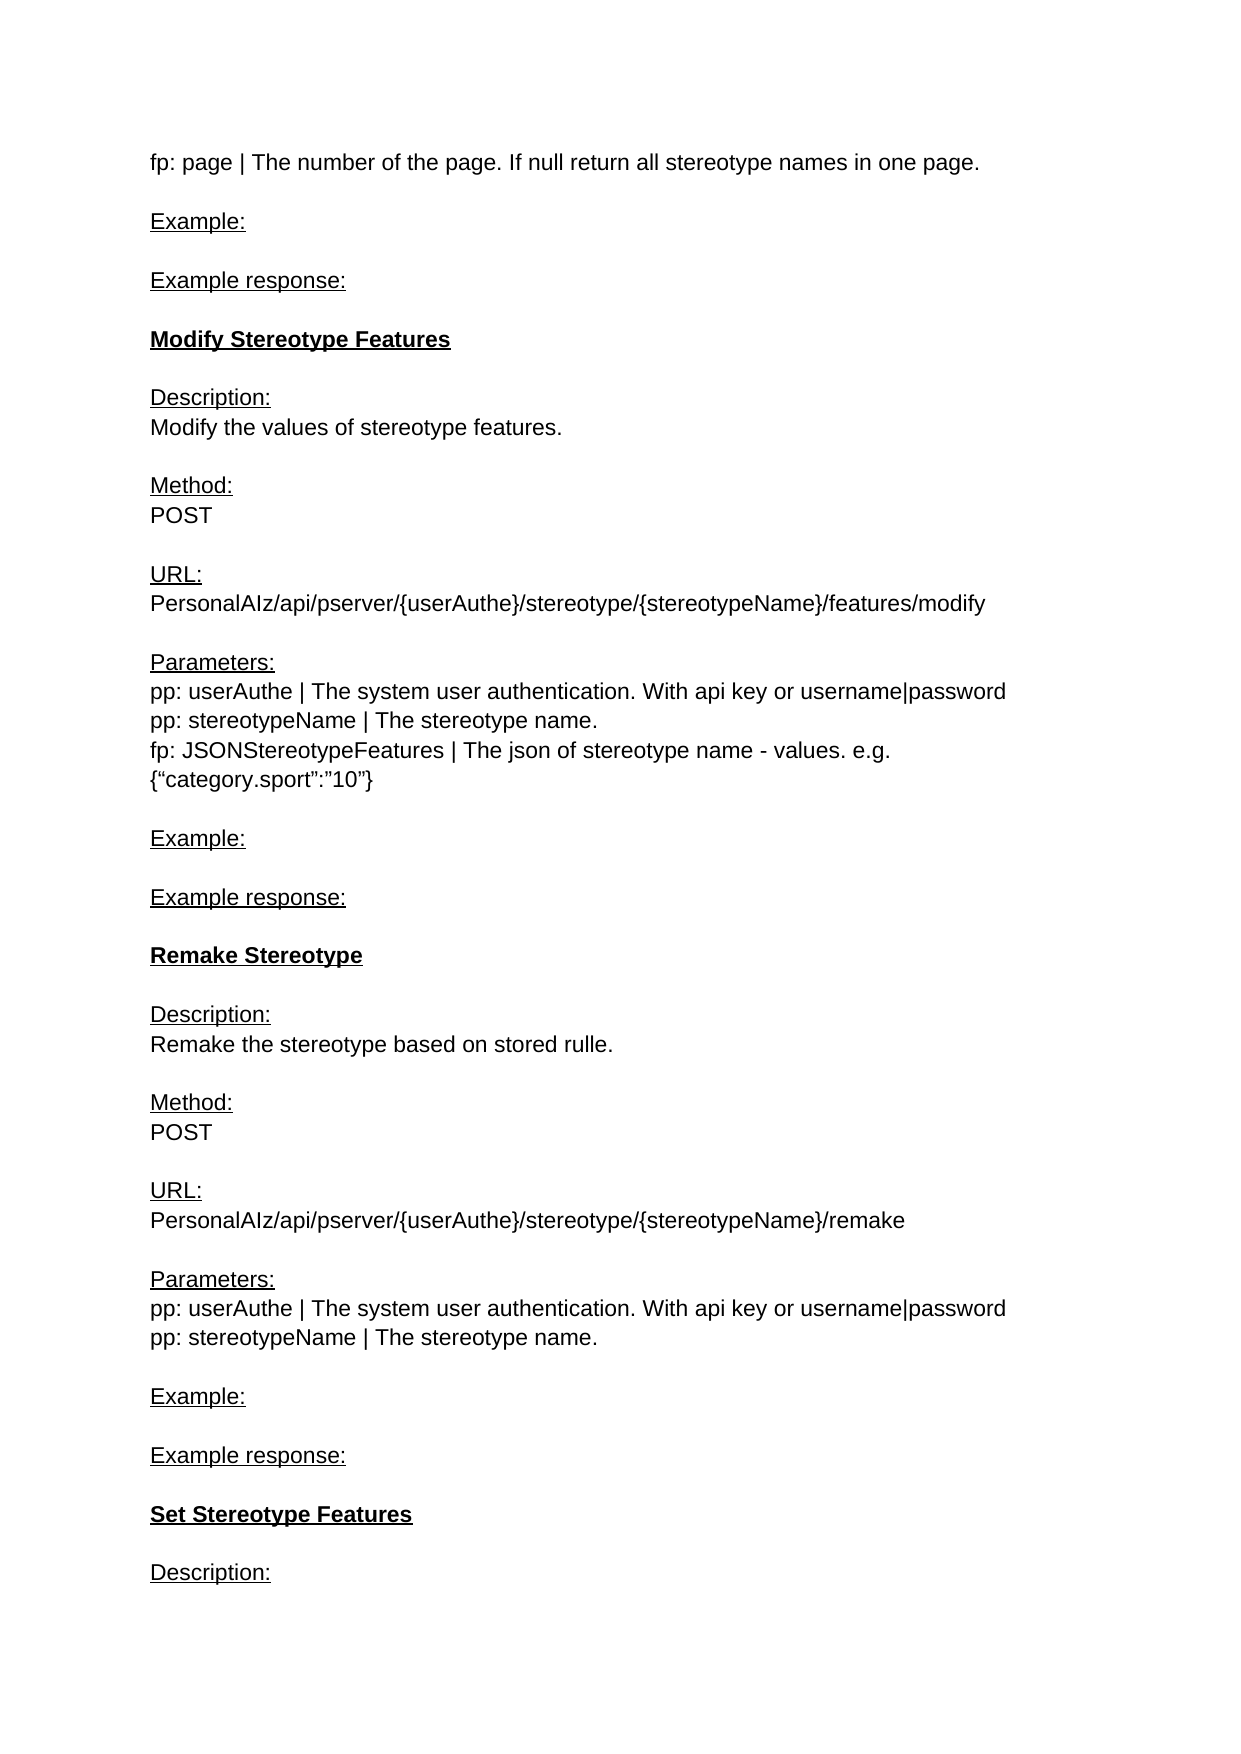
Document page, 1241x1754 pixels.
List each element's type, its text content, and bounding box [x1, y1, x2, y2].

text Modify Stereotype Features [150, 326, 1091, 352]
text URL: [150, 561, 1091, 587]
text Set Stereotype Features [150, 1501, 1091, 1527]
text Modify the values of stereotype features. [150, 414, 1091, 440]
text PersonalAIz/api/pserver/{userAuthe}/stereotype/{stereotypeName}/features/modify [150, 591, 1091, 616]
text pp: stereotypeName | The stereotype name. [150, 1325, 1091, 1351]
text Description: [150, 1560, 1091, 1586]
text PersonalAIz/api/pserver/{userAuthe}/stereotype/{stereotypeName}/remake [150, 1207, 1091, 1233]
text Remake Stereotype [150, 943, 1091, 969]
text Example response: [150, 884, 1091, 910]
text Method: [150, 473, 1091, 499]
text Description: [150, 1002, 1091, 1027]
text Example: [150, 1384, 1091, 1409]
text POST [150, 1119, 1091, 1145]
text URL: [150, 1178, 1091, 1204]
text Parameters: [150, 649, 1091, 675]
text Example: [150, 209, 1091, 234]
text Example response: [150, 267, 1091, 293]
text Example: [150, 826, 1091, 851]
text pp: userAuthe | The system user authentication. With api key or username|password [150, 679, 1091, 704]
text Example response: [150, 1442, 1091, 1468]
text Method: [150, 1090, 1091, 1116]
text fp: JSONStereotypeFeatures | The json of stereotype name - values. e.g. {“category.sport”:”10”} [150, 737, 1091, 792]
text POST [150, 502, 1091, 528]
text Description: [150, 385, 1091, 411]
text pp: stereotypeName | The stereotype name. [150, 708, 1091, 734]
text fp: page | The number of the page. If null return all stereotype names in one page. [150, 150, 1091, 176]
text Remake the stereotype based on stored rulle. [150, 1031, 1091, 1057]
text pp: userAuthe | The system user authentication. With api key or username|password [150, 1296, 1091, 1321]
text Parameters: [150, 1266, 1091, 1292]
